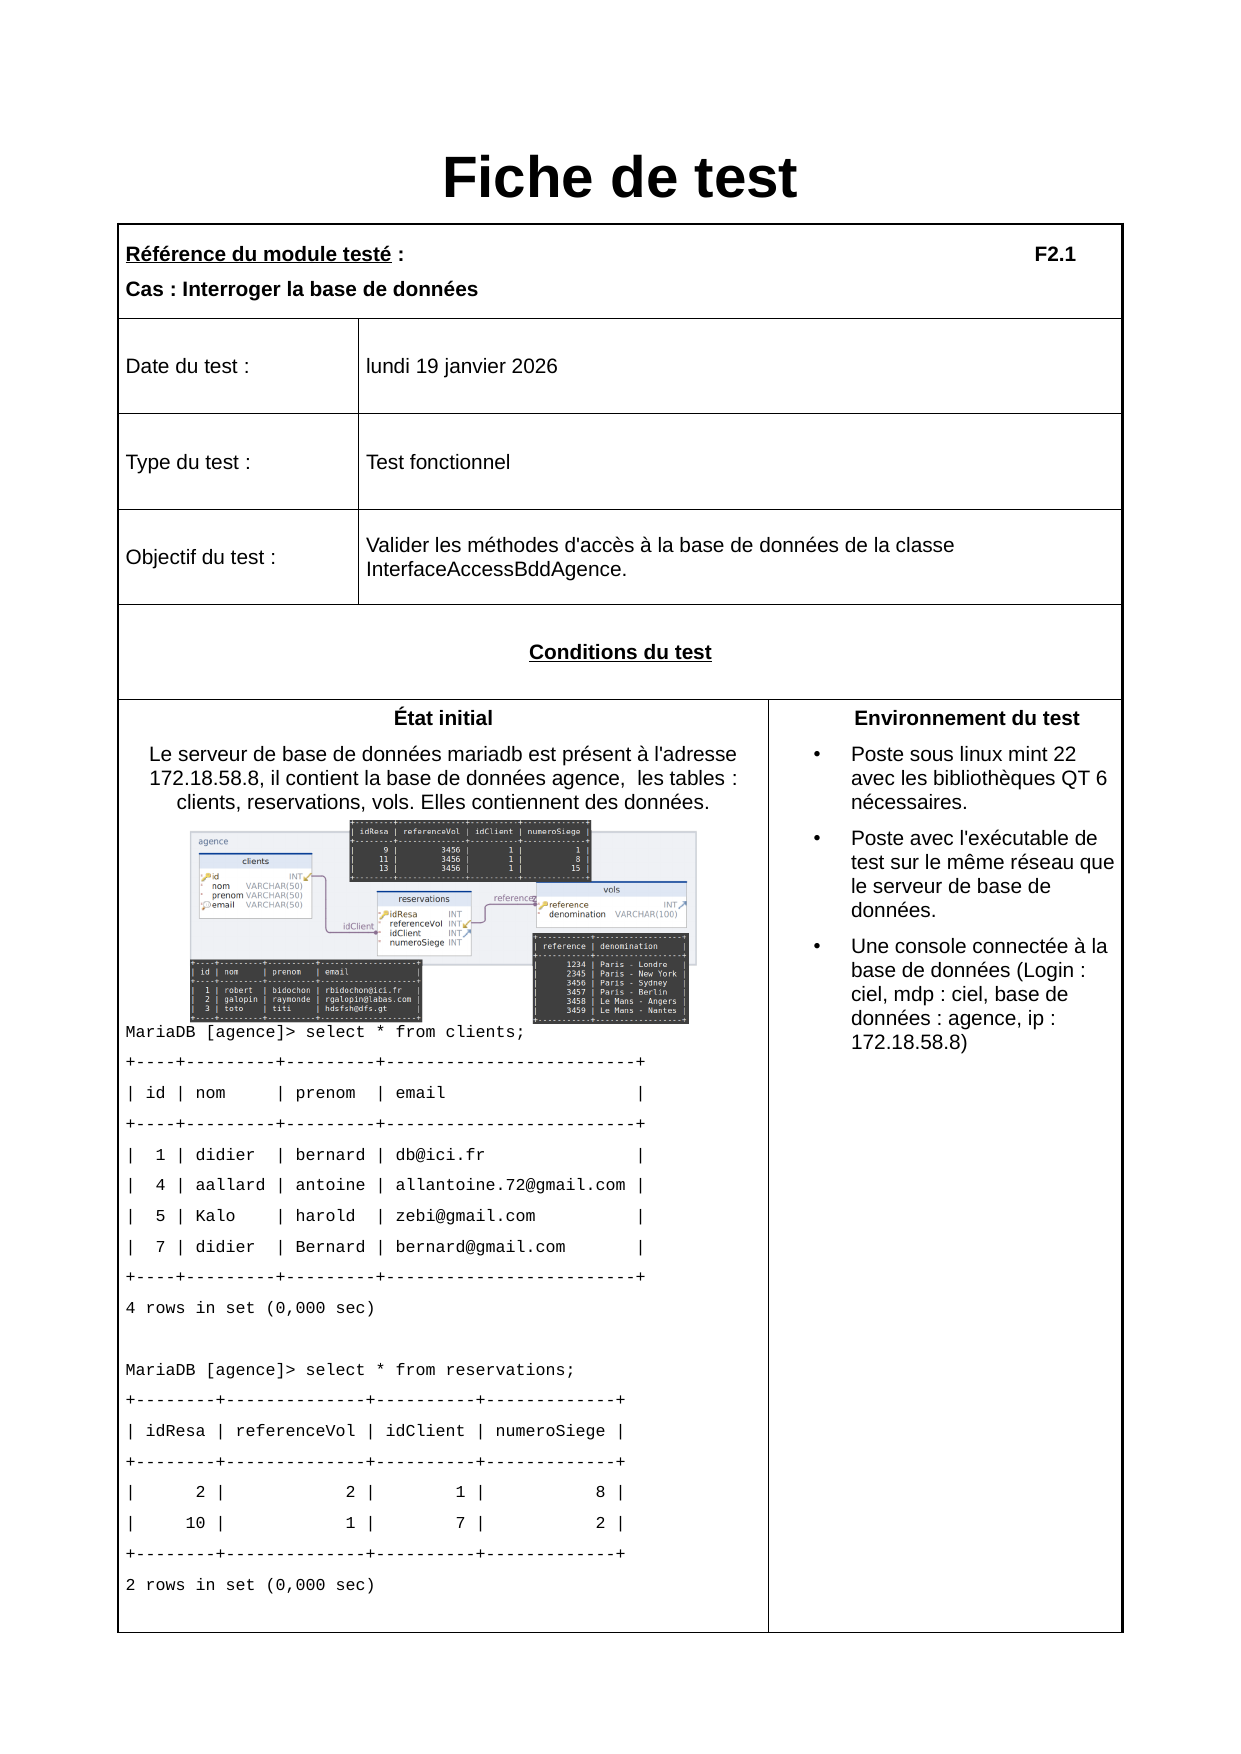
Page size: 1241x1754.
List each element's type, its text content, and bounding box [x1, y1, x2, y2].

table_cell Date du test : [119, 319, 358, 413]
table_cell Conditions du test [119, 605, 1121, 699]
table_cell Valider les méthodes d'accès à la base de données de la classe InterfaceAccessBddAgence. [359, 510, 1121, 604]
table_cell Test fonctionnel [359, 414, 1121, 509]
table_cell lundi 19 janvier 2026 [359, 319, 1121, 413]
table_cell État initial Le serveur de base de données mariadb est présent à l'adresse 172.18.58.8, il contient la base de données agence, les tables : clients, reservations, vols. Elles contiennent des données. MariaDB [agence]> select * from clients; +----+---------+---------+-------------------------+ | id | nom | prenom | email | +----+---------+---------+-------------------------+ | 1 | didier | bernard | db@ici.fr | | 4 | aallard | antoine | allantoine.72@gmail.com | | 5 | Kalo | harold | zebi@gmail.com | | 7 | didier | Bernard | bernard@gmail.com | +----+---------+---------+-------------------------+ 4 rows in set (0,000 sec) MariaDB [agence]> select * from reservations; +--------+--------------+----------+-------------+ | idResa | referenceVol | idClient | numeroSiege | +--------+--------------+----------+-------------+ | 2 | 2 | 1 | 8 | | 10 | 1 | 7 | 2 | +--------+--------------+----------+-------------+ 2 rows in set (0,000 sec) [119, 700, 768, 1632]
picture [189, 820, 697, 1024]
table_header Référence du module testé : F2.1 Cas : Interroger la base de données [119, 225, 1121, 318]
title Fiche de test [118, 143, 1122, 210]
table_cell Environnement du test Poste sous linux mint 22 avec les bibliothèques QT 6 nécessaires. Poste avec l'exécutable de test sur le même réseau que le serveur de base de données. Une console connectée à la base de données (Login : ciel, mdp : ciel, base de données : agence, ip : 172.18.58.8) [769, 700, 1121, 1632]
table_cell Objectif du test : [119, 510, 358, 604]
table_cell Type du test : [119, 414, 358, 509]
